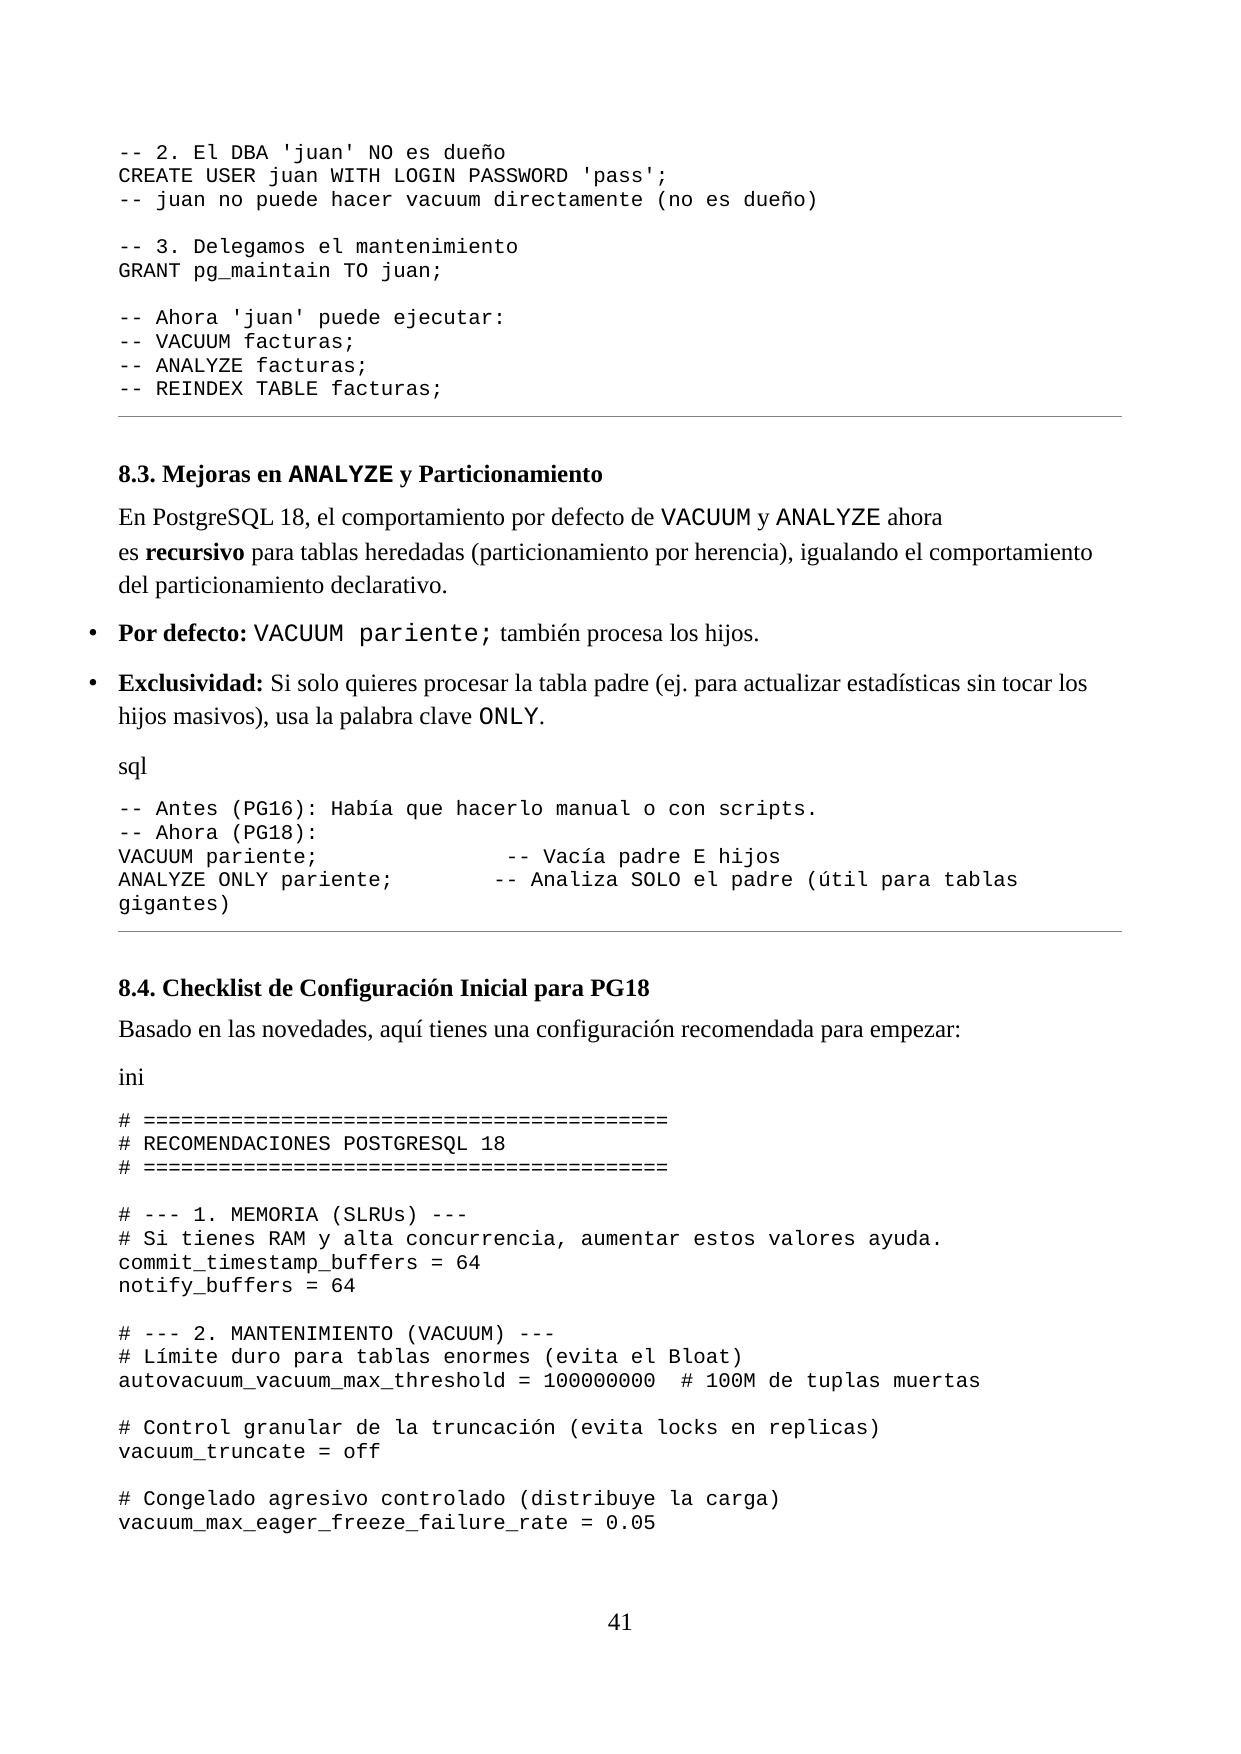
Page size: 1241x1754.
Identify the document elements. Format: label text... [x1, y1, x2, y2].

text -- VACUUM facturas; [118, 331, 1122, 354]
text Basado en las novedades, aquí tienes una configuración recomendada para empezar: [118, 1014, 1122, 1043]
text -- 3. Delegamos el mantenimiento [118, 236, 1122, 260]
text # Control granular de la truncación (evita locks en replicas) [118, 1417, 1122, 1441]
text # --- 2. MANTENIMIENTO (VACUUM) --- [118, 1323, 1122, 1346]
text -- 2. El DBA 'juan' NO es dueño [118, 142, 1122, 165]
text ANALYZE ONLY pariente; -- Analiza SOLO el padre (útil para tablas gigantes) [118, 869, 1122, 917]
text # ========================================== [118, 1110, 1122, 1133]
text -- Ahora 'juan' puede ejecutar: [118, 307, 1122, 331]
text # ========================================== [118, 1157, 1122, 1181]
text # RECOMENDACIONES POSTGRESQL 18 [118, 1133, 1122, 1157]
text notify_buffers = 64 [118, 1275, 1122, 1299]
text ini [118, 1062, 1122, 1091]
text -- juan no puede hacer vacuum directamente (no es dueño) [118, 189, 1122, 213]
text En PostgreSQL 18, el comportamiento por defecto de VACUUM y ANALYZE ahora es recursivo para tablas heredadas (particionamiento por herencia), igualando el comportamiento del particionamiento declarativo. [118, 502, 1122, 599]
text -- REINDEX TABLE facturas; [118, 378, 1122, 402]
list Exclusividad: Si solo quieres procesar la tabla padre (ej. para actualizar estadísticas sin tocar los hijos masivos), usa la palabra clave ONLY. [118, 668, 1122, 732]
text -- Ahora (PG18): [118, 822, 1122, 846]
list Por defecto: VACUUM pariente; también procesa los hijos. [118, 618, 1122, 648]
text # Congelado agresivo controlado (distribuye la carga) [118, 1488, 1122, 1512]
text # Límite duro para tablas enormes (evita el Bloat) [118, 1346, 1122, 1370]
text -- ANALYZE facturas; [118, 354, 1122, 378]
text # Si tienes RAM y alta concurrencia, aumentar estos valores ayuda. [118, 1228, 1122, 1252]
text commit_timestamp_buffers = 64 [118, 1252, 1122, 1275]
subtitle 8.3. Mejoras en ANALYZE y Particionamiento [118, 459, 1122, 489]
text GRANT pg_maintain TO juan; [118, 260, 1122, 284]
text CREATE USER juan WITH LOGIN PASSWORD 'pass'; [118, 165, 1122, 189]
text vacuum_max_eager_freeze_failure_rate = 0.05 [118, 1512, 1122, 1535]
text -- Antes (PG16): Había que hacerlo manual o con scripts. [118, 798, 1122, 822]
subtitle 8.4. Checklist de Configuración Inicial para PG18 [118, 973, 1122, 1002]
text vacuum_truncate = off [118, 1441, 1122, 1464]
text sql [118, 751, 1122, 779]
text VACUUM pariente; -- Vacía padre E hijos [118, 846, 1122, 869]
text # --- 1. MEMORIA (SLRUs) --- [118, 1204, 1122, 1228]
text autovacuum_vacuum_max_threshold = 100000000 # 100M de tuplas muertas [118, 1370, 1122, 1393]
